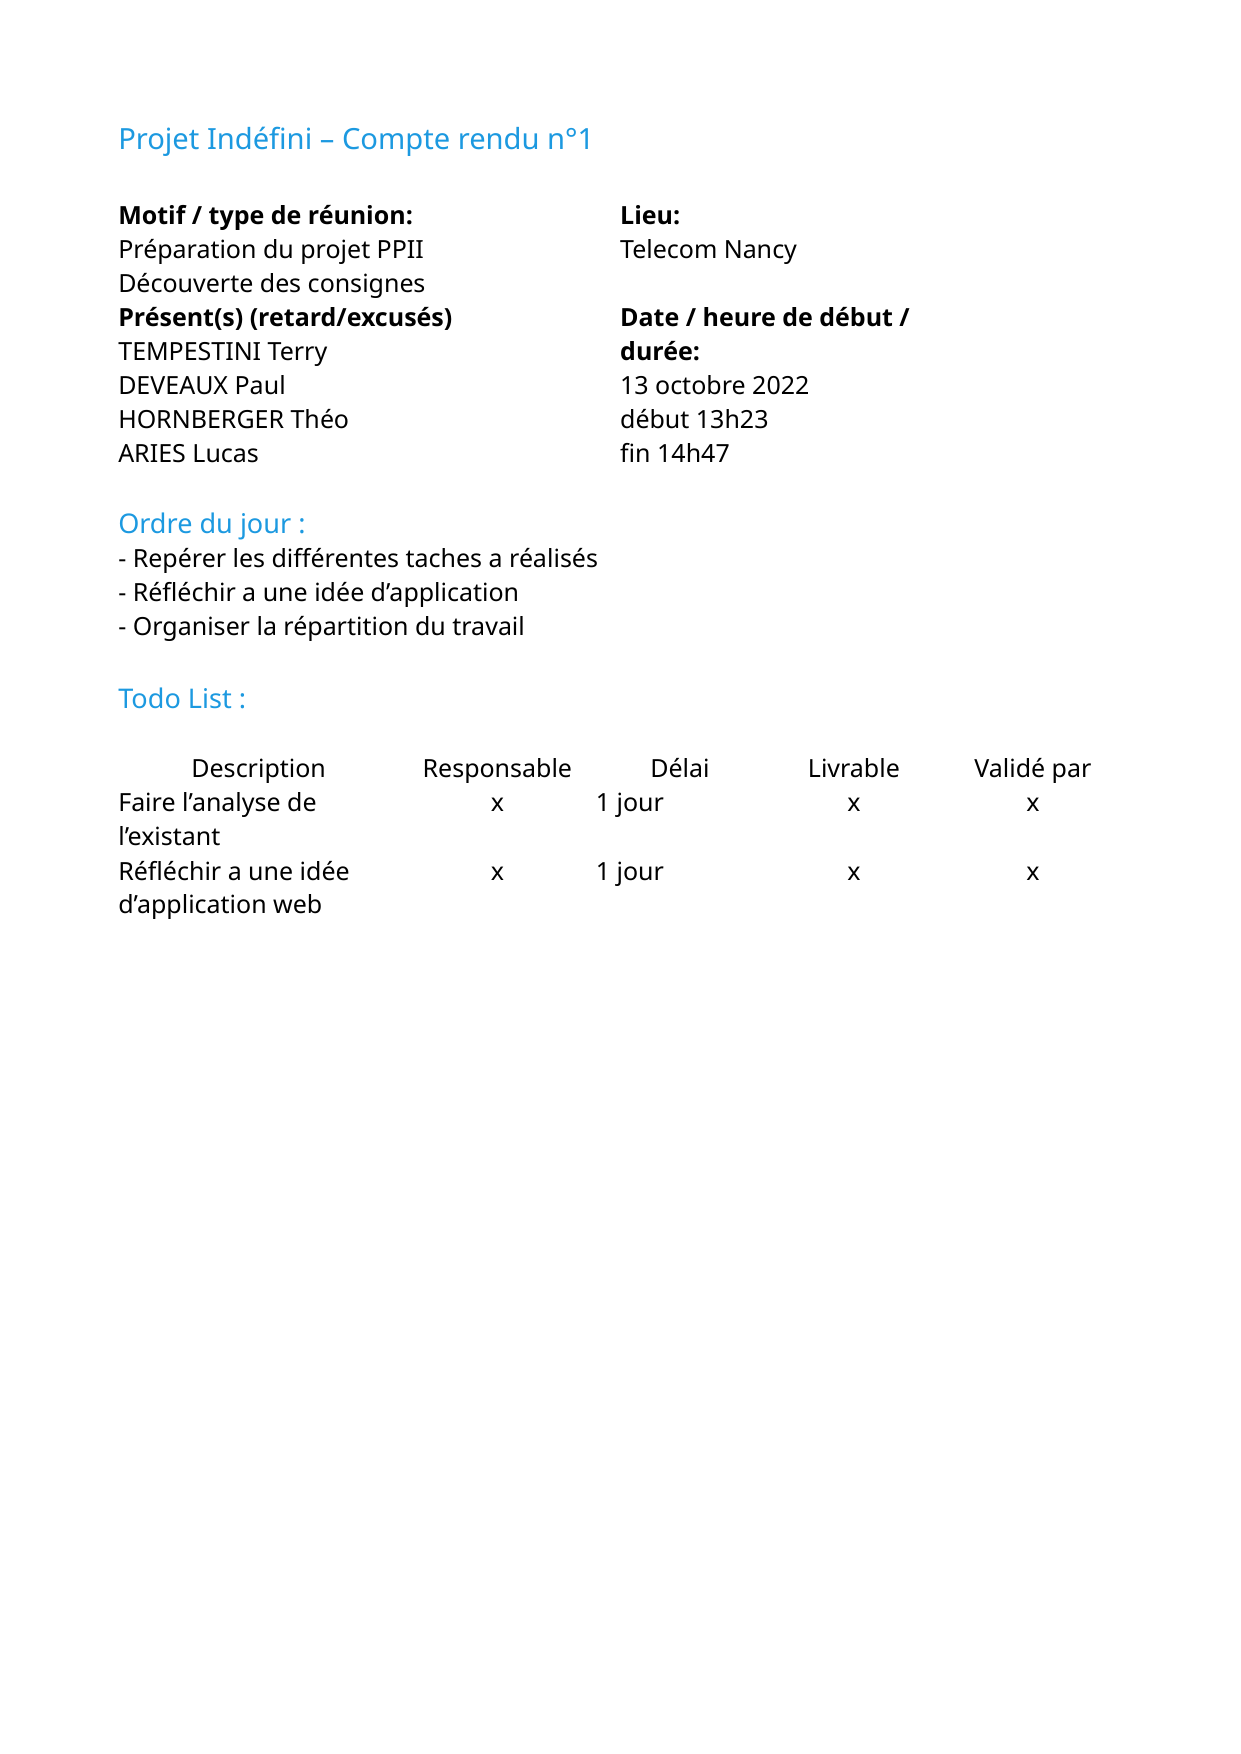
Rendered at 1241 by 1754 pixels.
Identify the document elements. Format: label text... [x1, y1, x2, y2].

table_cell x [764, 785, 943, 853]
table_cell 1 jour [596, 785, 764, 853]
table_cell 1 jour [596, 853, 764, 921]
text - Repérer les différentes taches a réalisés [118, 541, 1122, 575]
table_header Description [118, 751, 399, 785]
table_header Lieu: Telecom Nancy [620, 198, 1122, 300]
table_cell x [943, 853, 1122, 921]
text Todo List : [118, 680, 1122, 717]
table_header Validé par [943, 751, 1122, 785]
table_cell Faire l’analyse de l’existant [118, 785, 399, 853]
table_header Motif / type de réunion: Préparation du projet PPII Découverte des consignes [118, 198, 620, 300]
table_header Délai [596, 751, 764, 785]
table_cell Date / heure de début / durée: 13 octobre 2022 début 13h23 fin 14h47 [620, 300, 1122, 470]
table_header Livrable [764, 751, 943, 785]
table_cell x [943, 785, 1122, 853]
table_cell x [399, 785, 596, 853]
table_cell Présent(s) (retard/excusés) TEMPESTINI Terry DEVEAUX Paul HORNBERGER Théo ARIES Lucas [118, 300, 620, 470]
text - Organiser la répartition du travail [118, 609, 1122, 643]
text Projet Indéfini – Compte rendu n°1 [118, 118, 1122, 158]
text - Réfléchir a une idée d’application [118, 575, 1122, 609]
table_cell x [399, 853, 596, 921]
text Ordre du jour : [118, 504, 1122, 541]
table_header Responsable [399, 751, 596, 785]
table_cell x [764, 853, 943, 921]
table_cell Réfléchir a une idée d’application web [118, 853, 399, 921]
